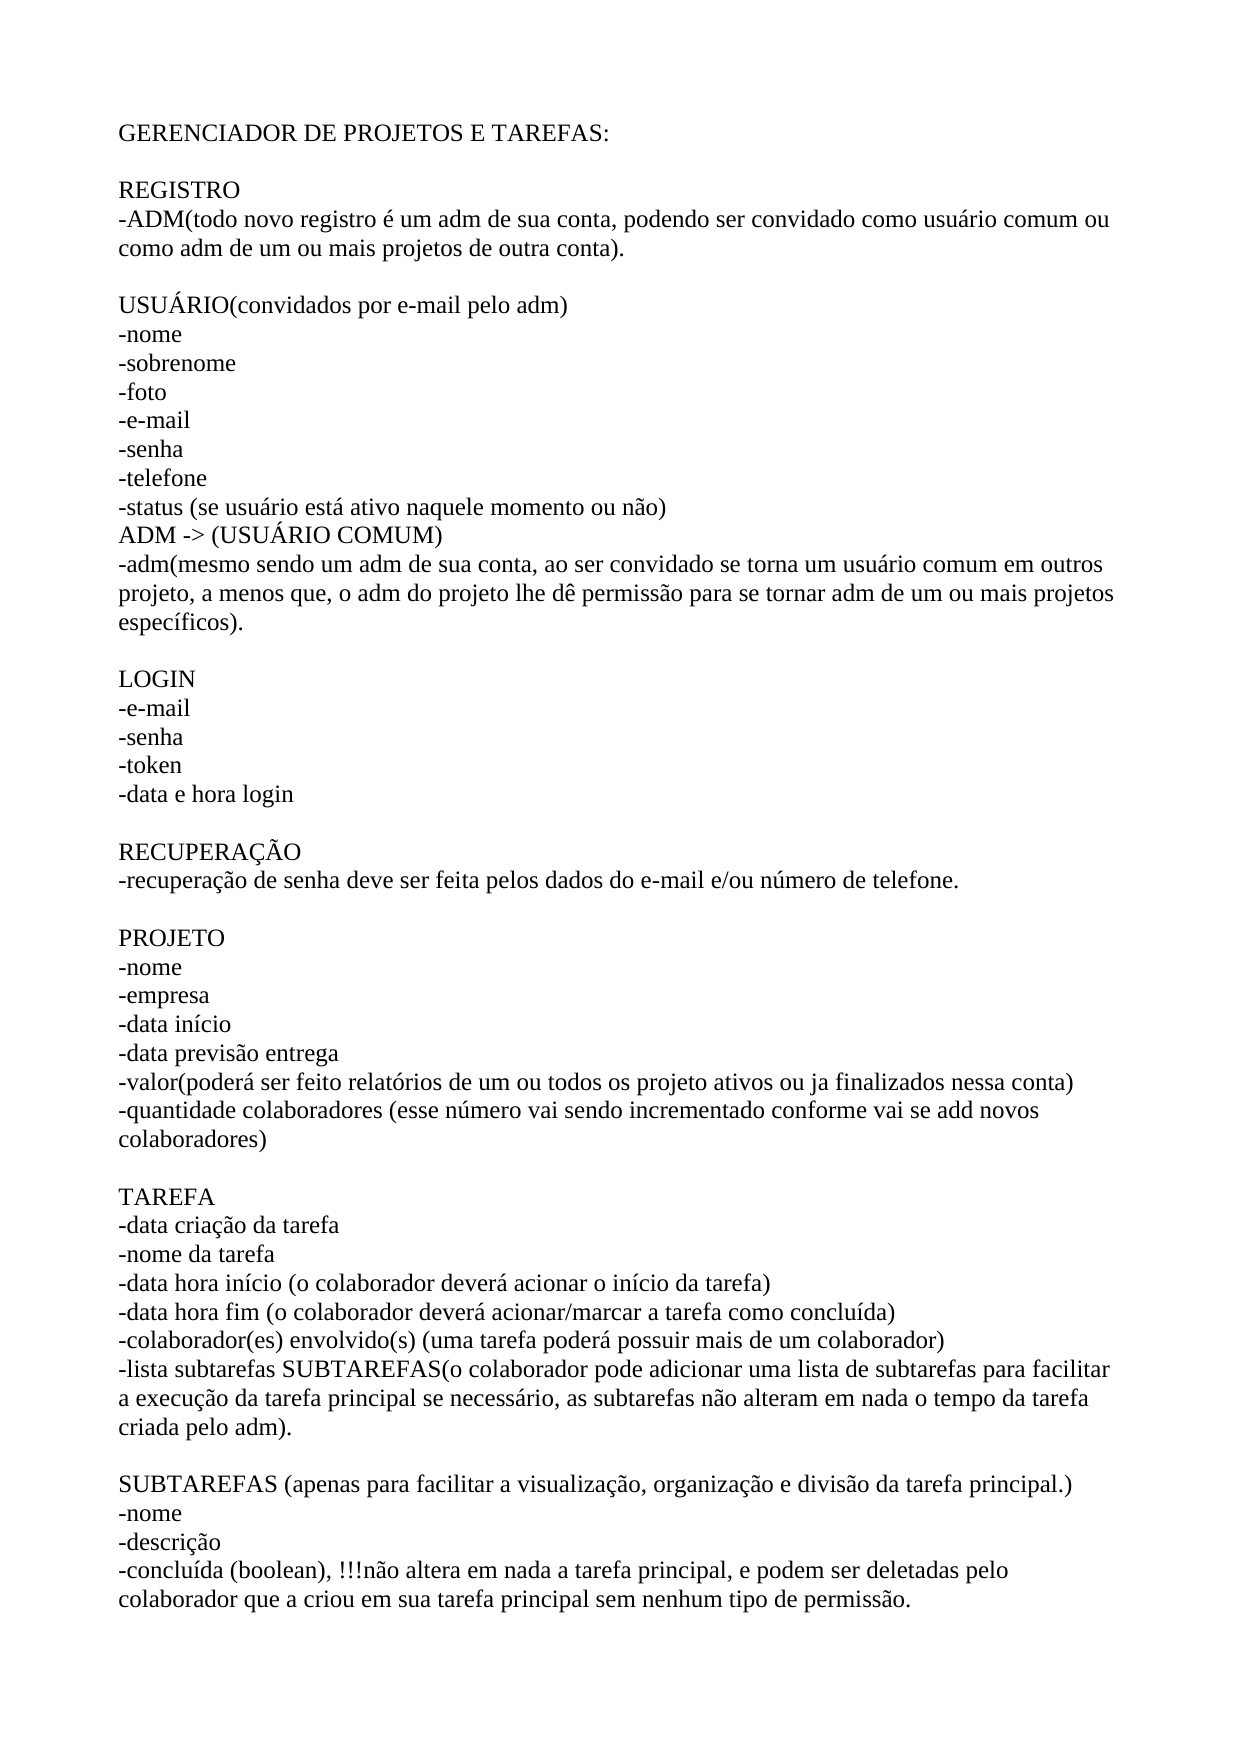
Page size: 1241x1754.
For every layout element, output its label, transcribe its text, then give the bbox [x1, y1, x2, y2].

text -data hora início (o colaborador deverá acionar o início da tarefa) [118, 1268, 1122, 1297]
text -data início [118, 1009, 1122, 1038]
text -data hora fim (o colaborador deverá acionar/marcar a tarefa como concluída) [118, 1297, 1122, 1326]
text -token [118, 751, 1122, 779]
text SUBTAREFAS (apenas para facilitar a visualização, organização e divisão da tarefa principal.) [118, 1469, 1122, 1498]
text -sobrenome [118, 348, 1122, 377]
text -empresa [118, 981, 1122, 1009]
text -nome [118, 1498, 1122, 1527]
text -quantidade colaboradores (esse número vai sendo incrementado conforme vai se add novos colaboradores) [118, 1096, 1122, 1153]
text -e-mail [118, 693, 1122, 722]
text LOGIN [118, 664, 1122, 693]
text -nome da tarefa [118, 1239, 1122, 1268]
text -descrição [118, 1527, 1122, 1556]
text -nome [118, 952, 1122, 981]
text USUÁRIO(convidados por e-mail pelo adm) [118, 291, 1122, 319]
text -adm(mesmo sendo um adm de sua conta, ao ser convidado se torna um usuário comum em outros projeto, a menos que, o adm do projeto lhe dê permissão para se tornar adm de um ou mais projetos específicos). [118, 549, 1122, 636]
text REGISTRO [118, 176, 1122, 204]
text -ADM(todo novo registro é um adm de sua conta, podendo ser convidado como usuário comum ou como adm de um ou mais projetos de outra conta). [118, 204, 1122, 262]
text -e-mail [118, 406, 1122, 434]
text -telefone [118, 463, 1122, 492]
text -colaborador(es) envolvido(s) (uma tarefa poderá possuir mais de um colaborador) [118, 1326, 1122, 1354]
text -lista subtarefas SUBTAREFAS(o colaborador pode adicionar uma lista de subtarefas para facilitar a execução da tarefa principal se necessário, as subtarefas não alteram em nada o tempo da tarefa criada pelo adm). [118, 1354, 1122, 1441]
text -concluída (boolean), !!!não altera em nada a tarefa principal, e podem ser deletadas pelo [118, 1556, 1122, 1584]
text -senha [118, 722, 1122, 751]
text -nome [118, 319, 1122, 348]
text -valor(poderá ser feito relatórios de um ou todos os projeto ativos ou ja finalizados nessa conta) [118, 1067, 1122, 1096]
text -recuperação de senha deve ser feita pelos dados do e-mail e/ou número de telefone. [118, 866, 1122, 894]
text -foto [118, 377, 1122, 406]
text ADM -> (USUÁRIO COMUM) [118, 521, 1122, 549]
text -data criação da tarefa [118, 1211, 1122, 1239]
text RECUPERAÇÃO [118, 837, 1122, 866]
text colaborador que a criou em sua tarefa principal sem nenhum tipo de permissão. [118, 1584, 1122, 1613]
text -data previsão entrega [118, 1038, 1122, 1067]
text -data e hora login [118, 779, 1122, 808]
text TAREFA [118, 1182, 1122, 1211]
text PROJETO [118, 923, 1122, 952]
text -status (se usuário está ativo naquele momento ou não) [118, 492, 1122, 521]
text GERENCIADOR DE PROJETOS E TAREFAS: [118, 118, 1122, 147]
text -senha [118, 434, 1122, 463]
